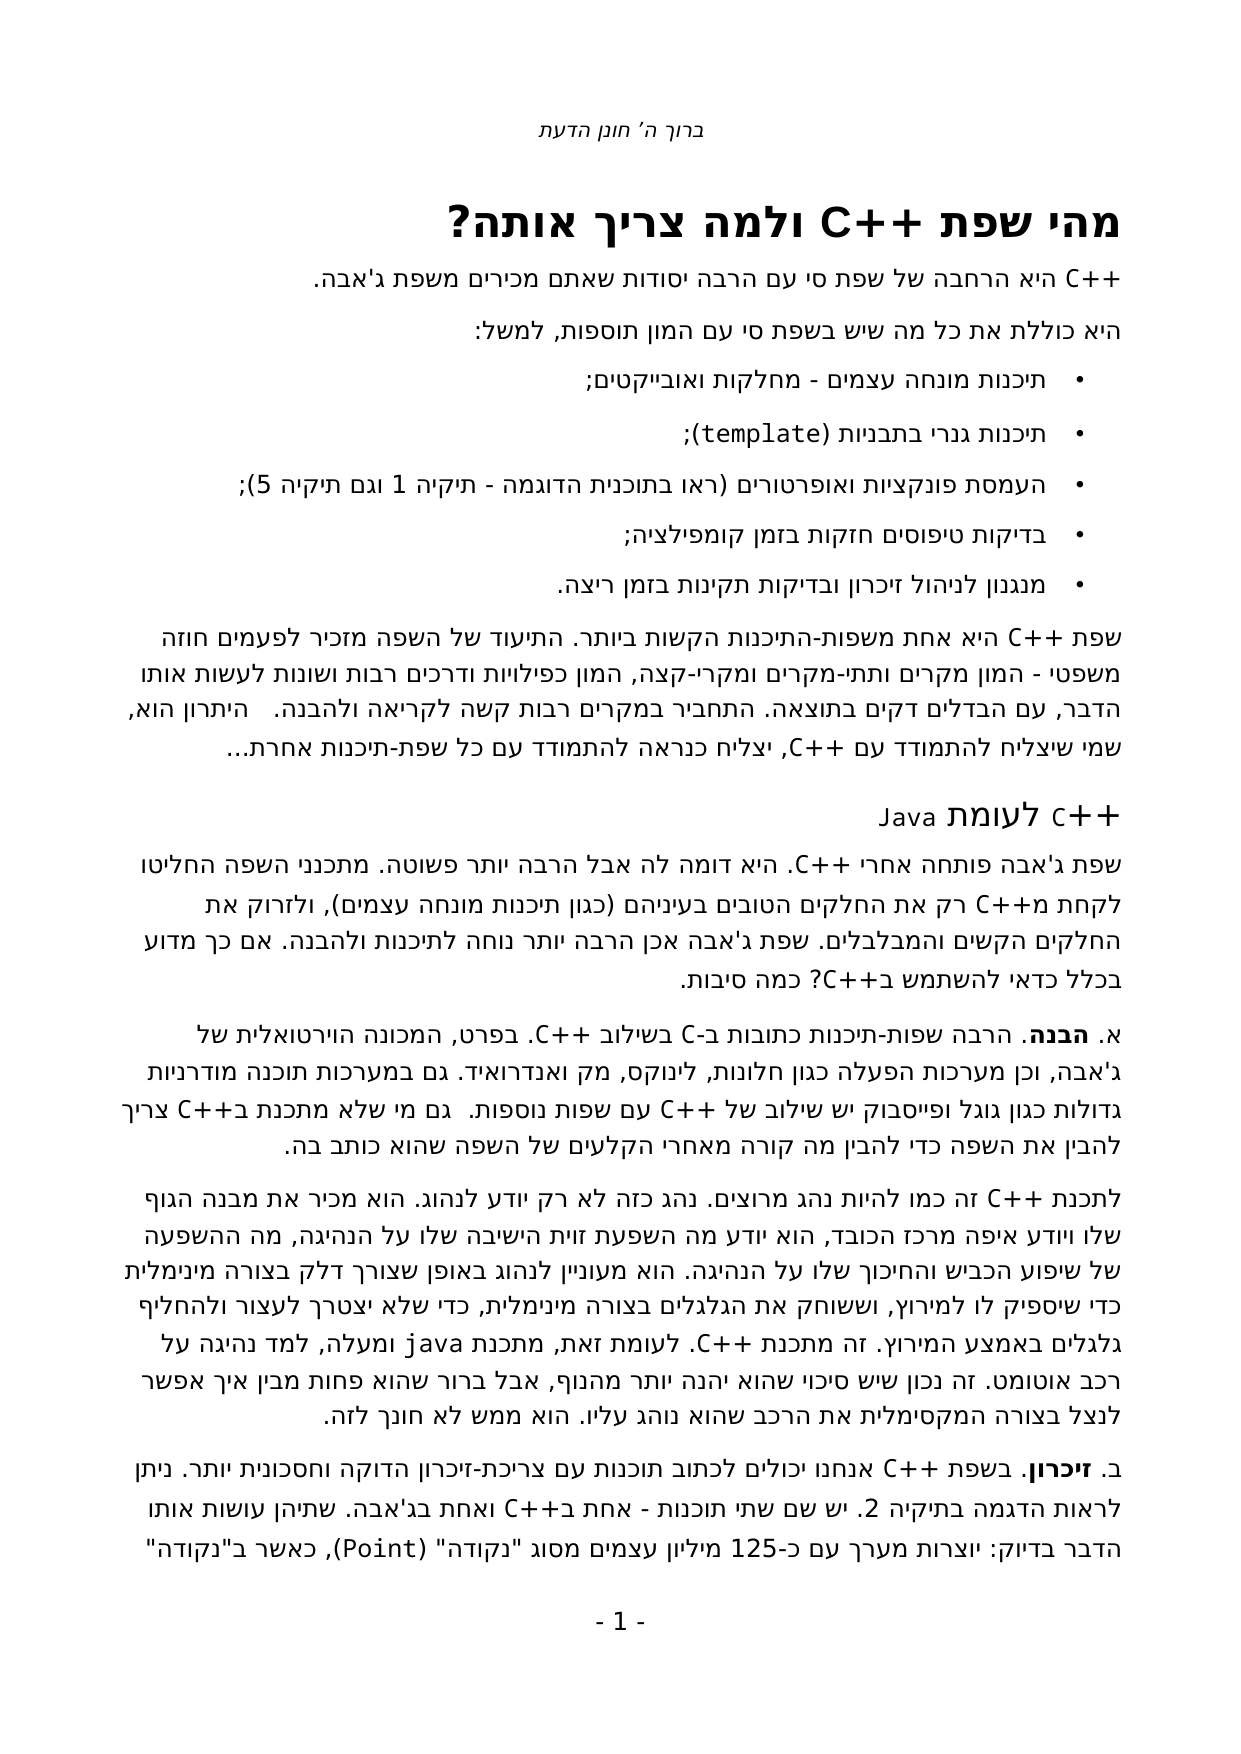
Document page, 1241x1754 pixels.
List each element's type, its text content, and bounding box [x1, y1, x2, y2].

list תיכנות מונחה עצמים - מחלקות ואובייקטים; [118, 366, 1084, 395]
subtitle ++C לעומת Java [118, 795, 1122, 834]
list מנגנון לניהול זיכרון ובדיקות תקינות בזמן ריצה. [118, 570, 1084, 599]
list תיכנות גנרי בתבניות (template); [118, 415, 1084, 449]
list העמסת פונקציות ואופרטורים (ראו בתוכנית הדוגמה - תיקיה 1 וגם תיקיה 5); [118, 471, 1084, 500]
subtitle מהי שפת ++C ולמה צריך אותה? [118, 197, 1122, 248]
text ב. זיכרון. בשפת ++C אנחנו יכולים לכתוב תוכנות עם צריכת-זיכרון הדוקה וחסכונית יותר. ניתן לראות הדגמה בתיקיה 2. יש שם שתי תוכנות - אחת ב++C ואחת בג'אבה. שתיהן עושות אותו הדבר בדיוק: יוצרות מערך עם כ-125 מיליון עצמים מסוג "נקודה" (Point), כאשר ב"נקודה" יש שני מספרים שלמים (int). כיוון שמספר שלם דורש 4 בתים, אפשר לשער שצריכת הזיכרון של התוכנה תהיה כמיליארד בתים (8 כפול 125 מיליון), ואכן זה מה שקורה ב++C. לעומת זאת, בג'אבה צריכת הזיכרון הרבה יותר גבוהה - לפחות 2.5 מיליארד (אם התוכנה לא קורסת בגלל מחסור בזיכרון)! מדוע? כמה סיבות: [118, 1451, 1122, 1564]
text א. הבנה. הרבה שפות-תיכנות כתובות ב-C בשילוב ++C. בפרט, המכונה הוירטואלית של ג'אבה, וכן מערכות הפעלה כגון חלונות, לינוקס, מק ואנדרואיד. גם במערכות תוכנה מודרניות גדולות כגון גוגל ופייסבוק יש שילוב של ++C עם שפות נוספות. גם מי שלא מתכנת ב++C צריך להבין את השפה כדי להבין מה קורה מאחרי הקלעים של השפה שהוא כותב בה. [118, 1017, 1122, 1161]
list בדיקות טיפוסים חזקות בזמן קומפילציה; [118, 520, 1084, 549]
text שפת ++C היא אחת משפות-התיכנות הקשות ביותר. התיעוד של השפה מזכיר לפעמים חוזה משפטי - המון מקרים ותתי-מקרים ומקרי-קצה, המון כפילויות ודרכים רבות ושונות לעשות אותו הדבר, עם הבדלים דקים בתוצאה. התחביר במקרים רבות קשה לקריאה ולהבנה. היתרון הוא, שמי שיצליח להתמודד עם ++C, יצליח כנראה להתמודד עם כל שפת-תיכנות אחרת... [118, 619, 1122, 763]
text לתכנת ++C זה כמו להיות נהג מרוצים. נהג כזה לא רק יודע לנהוג. הוא מכיר את מבנה הגוף שלו ויודע איפה מרכז הכובד, הוא יודע מה השפעת זוית הישיבה שלו על הנהיגה, מה ההשפעה של שיפוע הכביש והחיכוך שלו על הנהיגה. הוא מעוניין לנהוג באופן שצורך דלק בצורה מינימלית כדי שיספיק לו למירוץ, וששוחק את הגלגלים בצורה מינימלית, כדי שלא יצטרך לעצור ולהחליף גלגלים באמצע המירוץ. זה מתכנת ++C. לעומת זאת, מתכנת java ומעלה, למד נהיגה על רכב אוטומט. זה נכון שיש סיכוי שהוא יהנה יותר מהנוף, אבל ברור שהוא פחות מבין איך אפשר לנצל בצורה המקסימלית את הרכב שהוא נוהג עליו. הוא ממש לא חונך לזה. [118, 1181, 1122, 1430]
text היא כוללת את כל מה שיש בשפת סי עם המון תוספות, למשל: [118, 316, 1122, 345]
text ++C היא הרחבה של שפת סי עם הרבה יסודות שאתם מכירים משפת ג'אבה. [118, 261, 1122, 295]
text שפת ג'אבה פותחה אחרי ++C. היא דומה לה אבל הרבה יותר פשוטה. מתכנני השפה החליטו לקחת מ++C רק את החלקים הטובים בעיניהם (כגון תיכנות מונחה עצמים), ולזרוק את החלקים הקשים והמבלבלים. שפת ג'אבה אכן הרבה יותר נוחה לתיכנות ולהבנה. אם כך מדוע בכלל כדאי להשתמש ב++C? כמה סיבות. [118, 847, 1122, 995]
